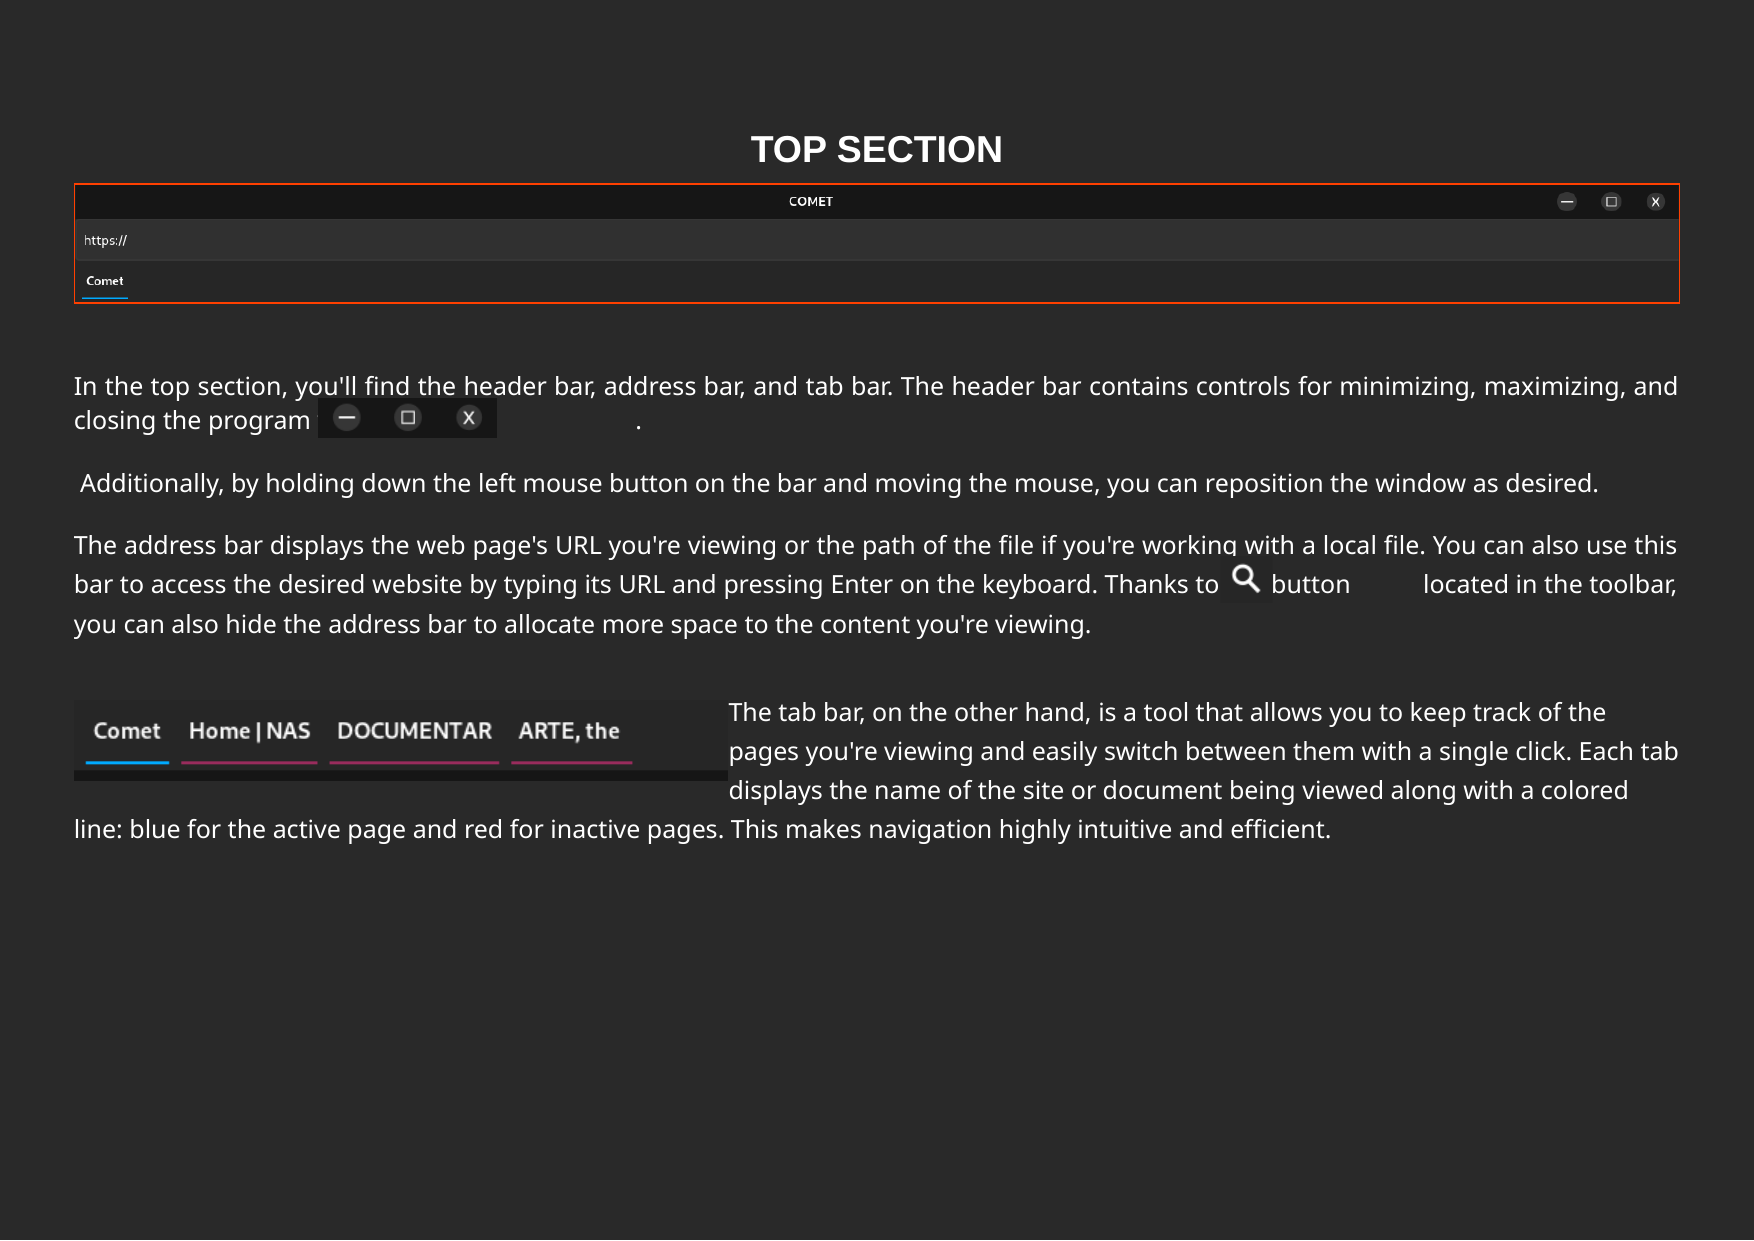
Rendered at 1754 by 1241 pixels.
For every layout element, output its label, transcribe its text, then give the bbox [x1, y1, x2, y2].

text The tab bar, on the other hand, is a tool that allows you to keep track of the pages you're viewing and easily switch between them with a single click. Each tab displays the name of the site or document being viewed along with a colored line: blue for the active page and red for inactive pages. This makes navigation highly intuitive and efficient. [73, 694, 1680, 846]
text The address bar displays the web page's URL you're viewing or the path of the file if you're working with a local file. You can also use this bar to access the desired website by typing its URL and pressing Enter on the keyboard. Thanks to the button located in the toolbar, you can also hide the address bar to allocate more space to the content you're viewing. [73, 528, 1680, 640]
picture [1220, 556, 1273, 603]
subtitle TOP SECTION [73, 127, 1680, 170]
text Additionally, by holding down the left mouse button on the bar and moving the mouse, you can reposition the window as desired. [73, 465, 1680, 499]
picture [319, 398, 497, 437]
text In the top section, you'll find the header bar, address bar, and tab bar. The header bar contains controls for minimizing, maximizing, and closing the program window . [73, 368, 1680, 436]
picture [78, 185, 1676, 302]
picture [74, 701, 727, 780]
